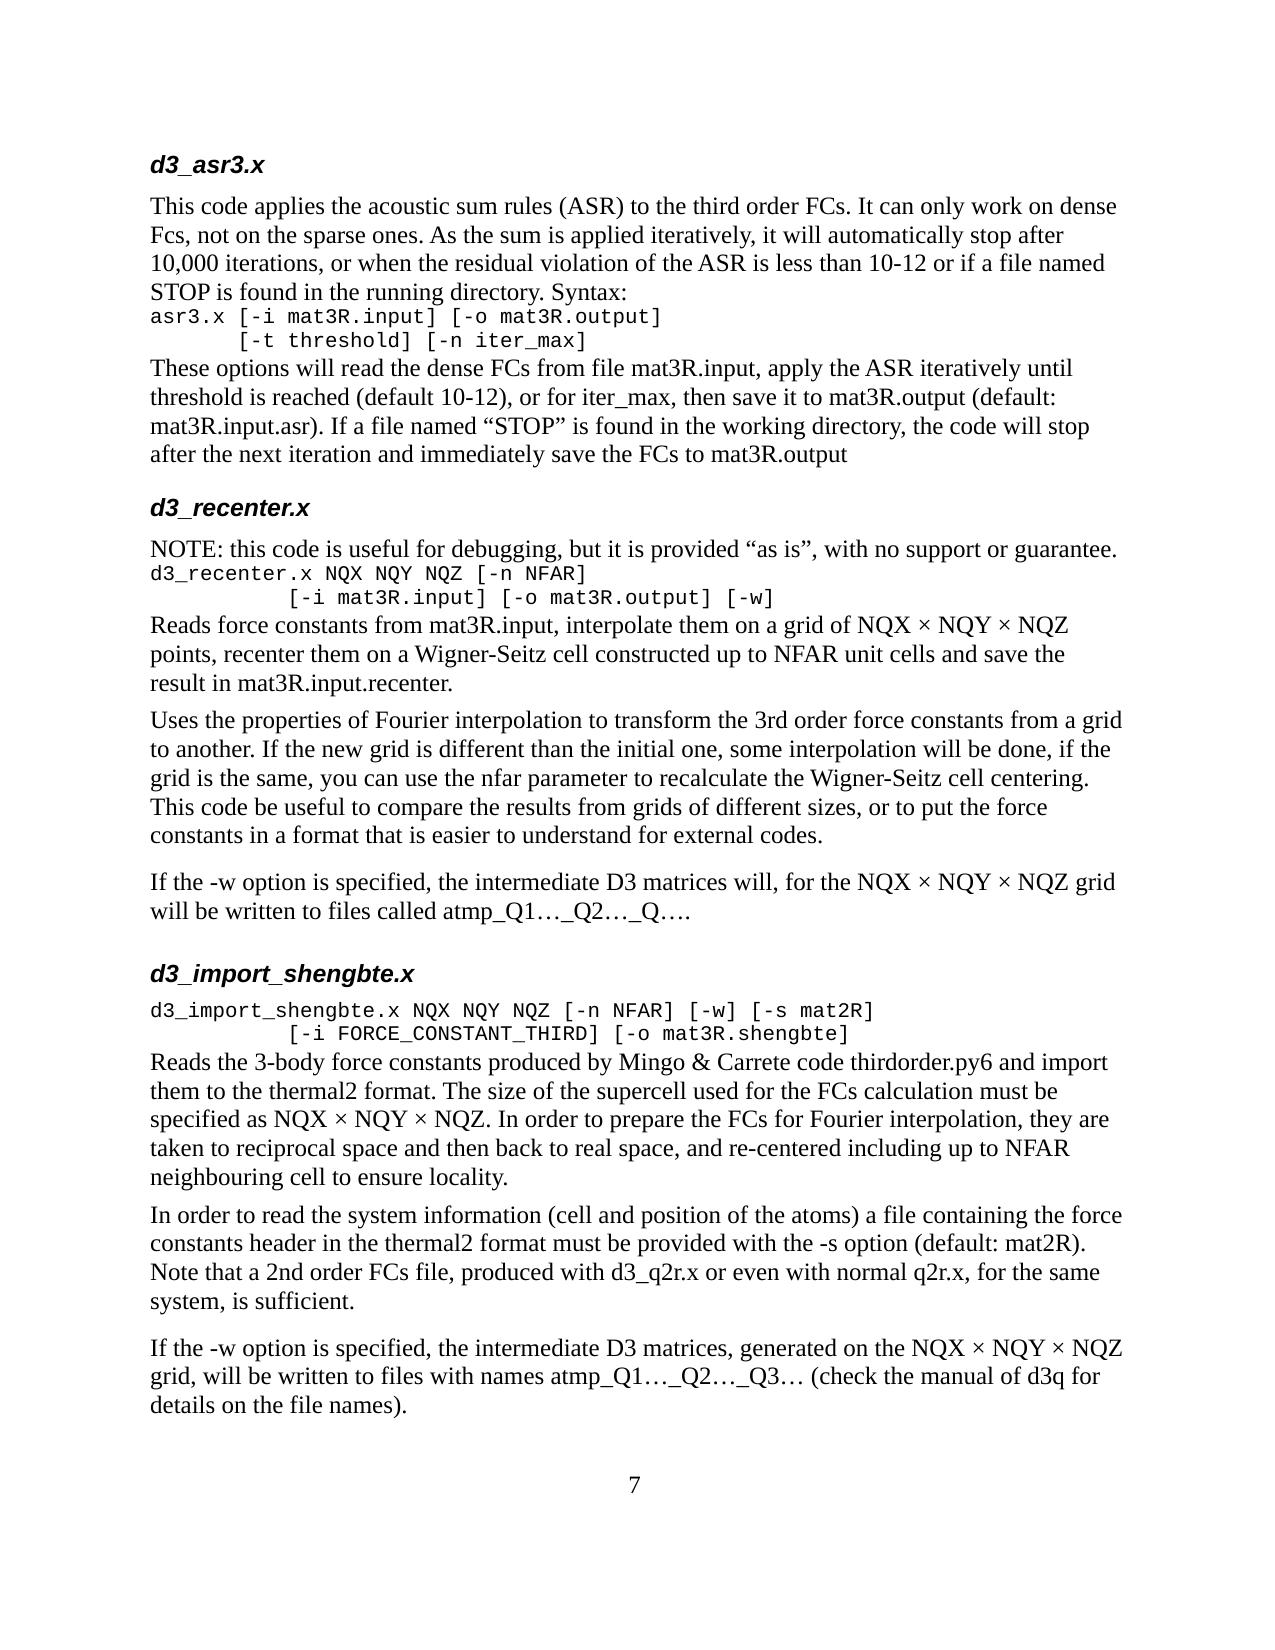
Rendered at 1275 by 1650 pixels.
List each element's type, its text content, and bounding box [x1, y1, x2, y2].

subtitle d3_recenter.x [150, 493, 1125, 522]
text If the -w option is specified, the intermediate D3 matrices, generated on the NQX × NQY × NQZ grid, will be written to files with names atmp_Q1…_Q2…_Q3… (check the manual of d3q for details on the file names). [150, 1333, 1125, 1419]
text Uses the properties of Fourier interpolation to transform the 3rd order force constants from a grid to another. If the new grid is different than the initial one, some interpolation will be done, if the grid is the same, you can use the nfar parameter to recalculate the Wigner-Seitz cell centering. This code be useful to compare the results from grids of different sizes, or to put the force constants in a format that is easier to understand for external codes. [150, 706, 1125, 849]
subtitle d3_import_shengbte.x [150, 959, 1125, 987]
text [-i FORCE_CONSTANT_THIRD] [-o mat3R.shengbte] [150, 1023, 1125, 1047]
subtitle d3_asr3.x [150, 150, 1125, 178]
text Reads force constants from mat3R.input, interpolate them on a grid of NQX × NQY × NQZ points, recenter them on a Wigner-Seitz cell constructed up to NFAR unit cells and save the result in mat3R.input.recenter. [150, 610, 1125, 697]
text This code applies the acoustic sum rules (ASR) to the third order FCs. It can only work on dense Fcs, not on the sparse ones. As the sum is applied iteratively, it will automatically stop after 10,000 iterations, or when the residual violation of the ASR is less than 10-12 or if a file named STOP is found in the running directory. Syntax: [150, 191, 1125, 306]
text These options will read the dense FCs from file mat3R.input, apply the ASR iteratively until threshold is reached (default 10-12), or for iter_max, then save it to mat3R.output (default: mat3R.input.asr). If a file named “STOP” is found in the working directory, the code will stop after the next iteration and immediately save the FCs to mat3R.output [150, 353, 1125, 468]
text In order to read the system information (cell and position of the atoms) a file containing the force constants header in the thermal2 format must be provided with the -s option (default: mat2R). Note that a 2nd order FCs file, produced with d3_q2r.x or even with normal q2r.x, for the same system, is sufficient. [150, 1200, 1125, 1315]
text Reads the 3-body force constants produced by Mingo & Carrete code thirdorder.py6 and import them to the thermal2 format. The size of the supercell used for the FCs calculation must be specified as NQX × NQY × NQZ. In order to prepare the FCs for Fourier interpolation, they are taken to reciprocal space and then back to real space, and re-centered including up to NFAR neighbouring cell to ensure locality. [150, 1047, 1125, 1191]
text d3_import_shengbte.x NQX NQY NQZ [-n NFAR] [-w] [-s mat2R] [150, 1000, 1125, 1023]
text [-i mat3R.input] [-o mat3R.output] [-w] [150, 587, 1125, 610]
text If the -w option is specified, the intermediate D3 matrices will, for the NQX × NQY × NQZ grid will be written to files called atmp_Q1…_Q2…_Q…. [150, 867, 1125, 925]
text [-t threshold] [-n iter_max] [150, 330, 1125, 353]
text d3_recenter.x NQX NQY NQZ [-n NFAR] [150, 563, 1125, 587]
text NOTE: this code is useful for debugging, but it is provided “as is”, with no support or guarantee. [150, 534, 1125, 563]
text asr3.x [-i mat3R.input] [-o mat3R.output] [150, 306, 1125, 330]
